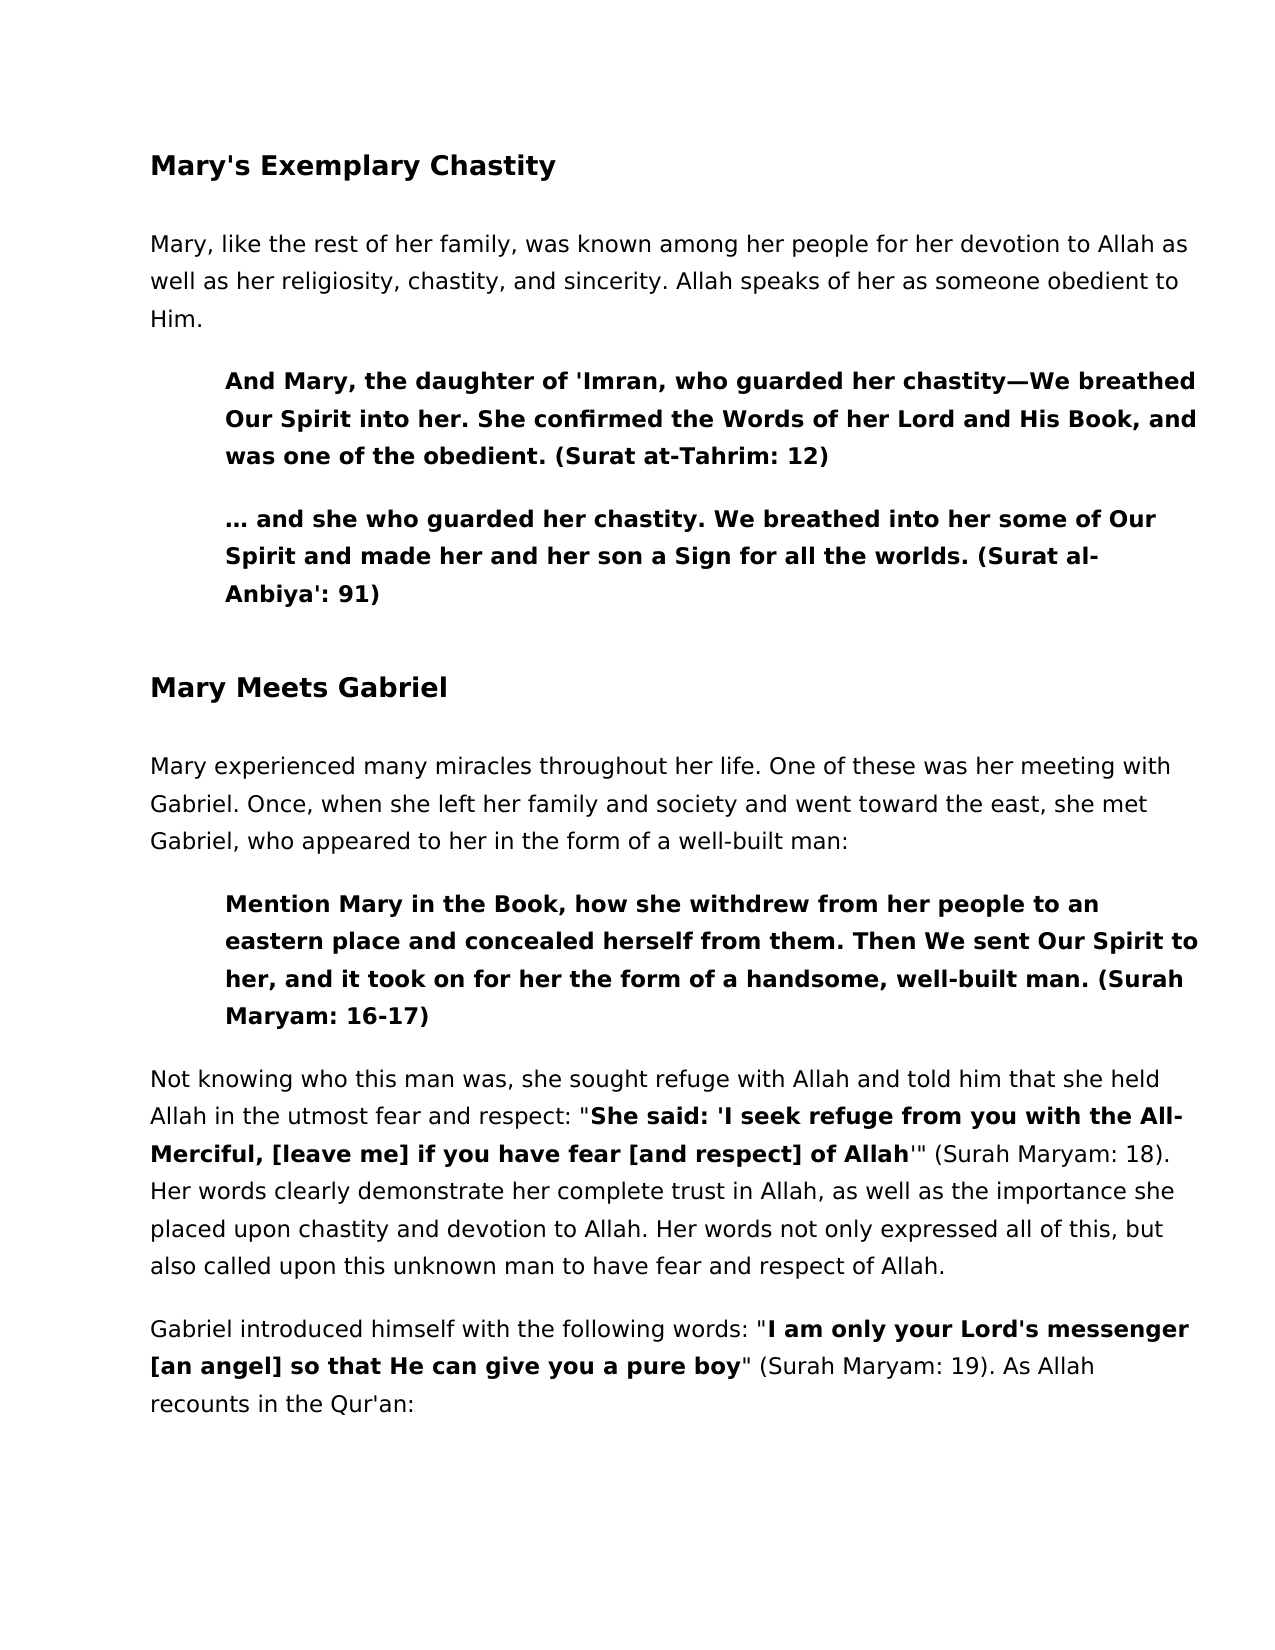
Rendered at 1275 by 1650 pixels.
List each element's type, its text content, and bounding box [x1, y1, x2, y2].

text Gabriel introduced himself with the following words: "I am only your Lord's messenger [an angel] so that He can give you a pure boy" (Surah Maryam: 19). As Allah recounts in the Qur'an: [150, 1307, 1200, 1419]
text Mention Mary in the Book, how she withdrew from her people to an eastern place and concealed herself from them. Then We sent Our Spirit to her, and it took on for her the form of a handsome, well-built man. (Surah Maryam: 16-17) [225, 882, 1200, 1032]
text Mary, like the rest of her family, was known among her people for her devotion to Allah as well as her religiosity, chastity, and sincerity. Allah speaks of her as someone obedient to Him. [150, 222, 1200, 335]
text … and she who guarded her chastity. We breathed into her some of Our Spirit and made her and her son a Sign for all the worlds. (Surat al-Anbiya': 91) [225, 497, 1200, 610]
text Not knowing who this man was, she sought refuge with Allah and told him that she held Allah in the utmost fear and respect: "She said: 'I seek refuge from you with the All-Merciful, [leave me] if you have fear [and respect] of Allah'" (Surah Maryam: 18). Her words clearly demonstrate her complete trust in Allah, as well as the importance she placed upon chastity and devotion to Allah. Her words not only expressed all of this, but also called upon this unknown man to have fear and respect of Allah. [150, 1057, 1200, 1282]
subtitle Mary's Exemplary Chastity [150, 150, 1200, 182]
subtitle Mary Meets Gabriel [150, 672, 1200, 704]
text And Mary, the daughter of 'Imran, who guarded her chastity—We breathed Our Spirit into her. She confirmed the Words of her Lord and His Book, and was one of the obedient. (Surat at-Tahrim: 12) [225, 360, 1200, 472]
text Mary experienced many miracles throughout her life. One of these was her meeting with Gabriel. Once, when she left her family and society and went toward the east, she met Gabriel, who appeared to her in the form of a well-built man: [150, 744, 1200, 857]
